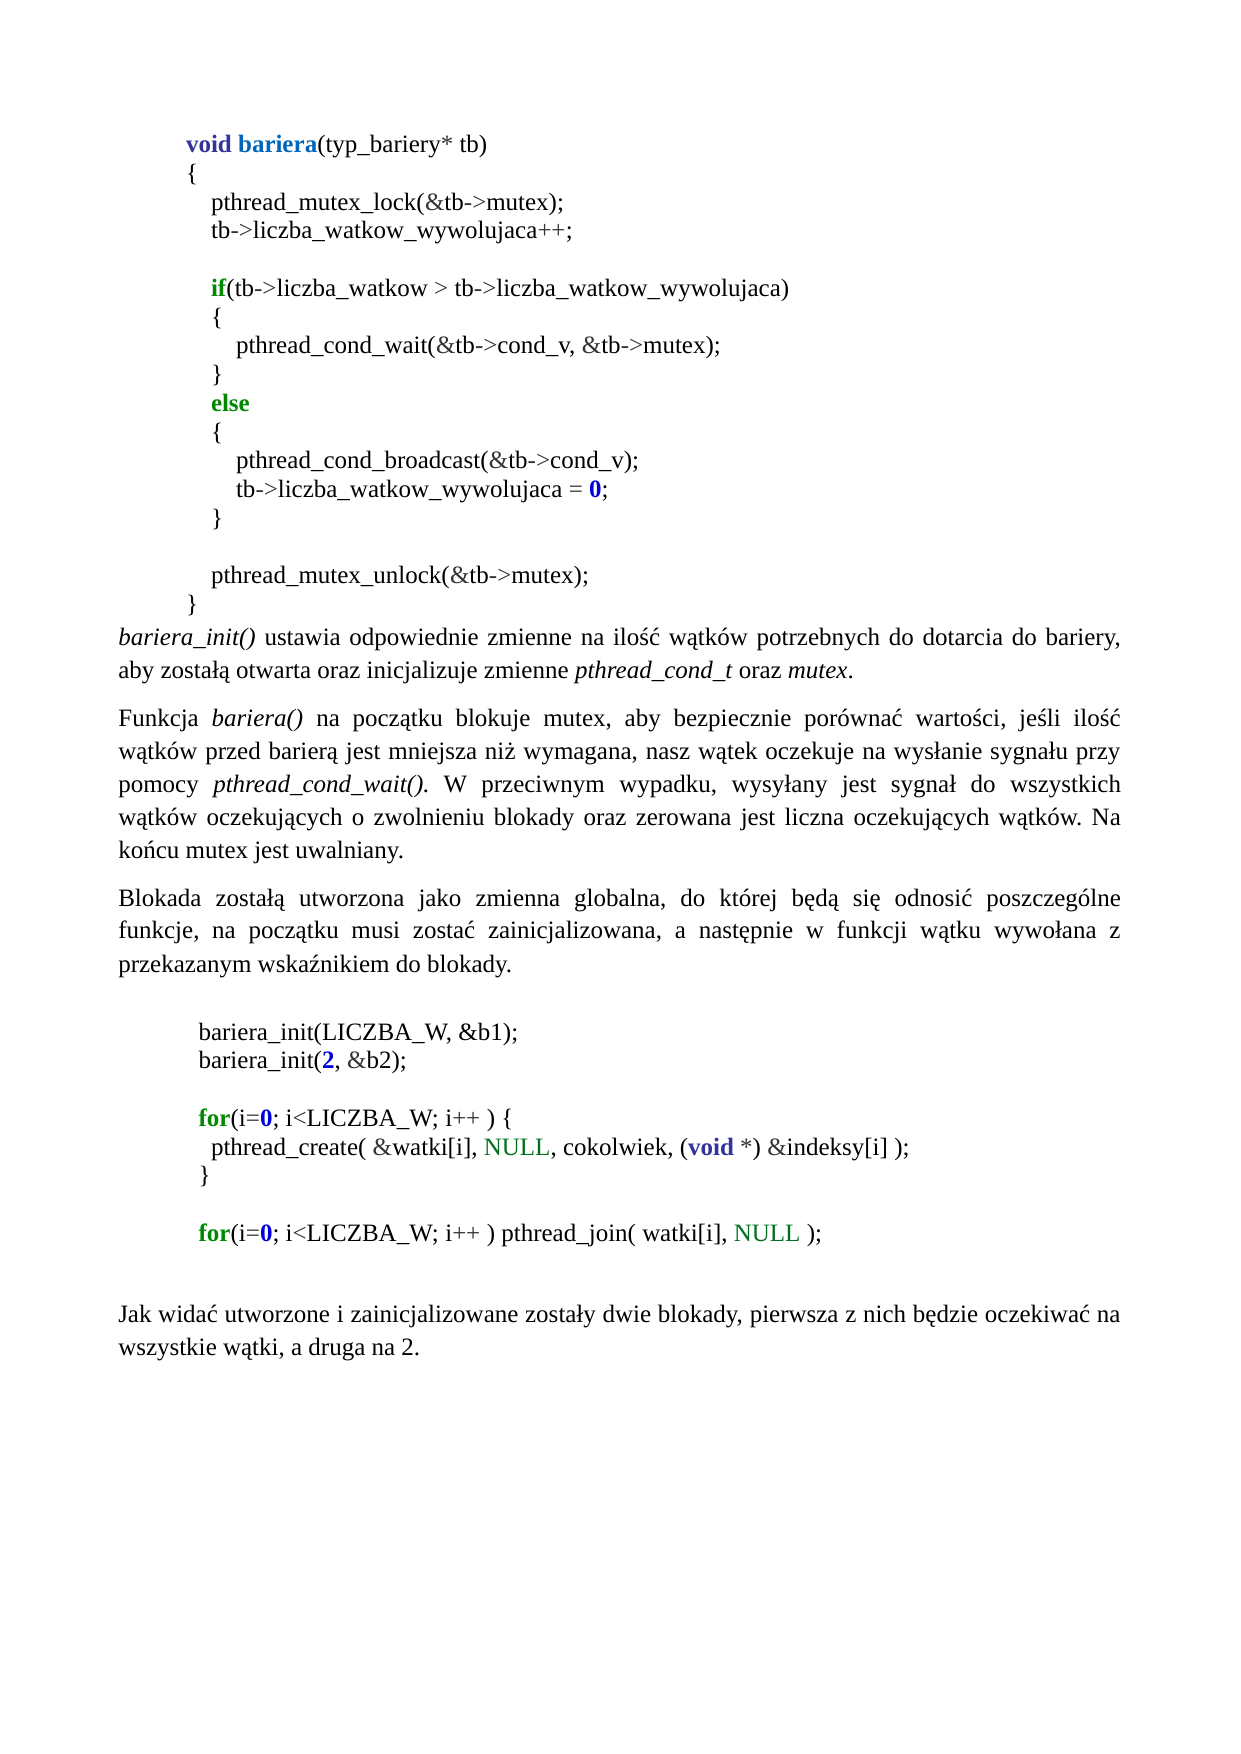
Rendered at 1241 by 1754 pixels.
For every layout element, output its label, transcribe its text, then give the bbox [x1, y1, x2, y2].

text Jak widać utworzone i zainicjalizowane zostały dwie blokady, pierwsza z nich będzie oczekiwać na wszystkie wątki, a druga na 2. [118, 1299, 1122, 1360]
text Blokada zostałą utworzona jako zmienna globalna, do której będą się odnosić poszczególne funkcje, na początku musi zostać zainicjalizowana, a następnie w funkcji wątku wywołana z przekazanym wskaźnikiem do blokady. [118, 883, 1122, 977]
text bariera_init() ustawia odpowiednie zmienne na ilość wątków potrzebnych do dotarcia do bariery, aby zostałą otwarta oraz inicjalizuje zmienne pthread_cond_t oraz mutex. [118, 118, 1122, 684]
text Funkcja bariera() na początku blokuje mutex, aby bezpiecznie porównać wartości, jeśli ilość wątków przed barierą jest mniejsza niż wymagana, nasz wątek oczekuje na wysłanie sygnału przy pomocy pthread_cond_wait(). W przeciwnym wypadku, wysyłany jest sygnał do wszystkich wątków oczekujących o zwolnieniu blokady oraz zerowana jest liczna oczekujących wątków. Na końcu mutex jest uwalniany. [118, 703, 1122, 864]
